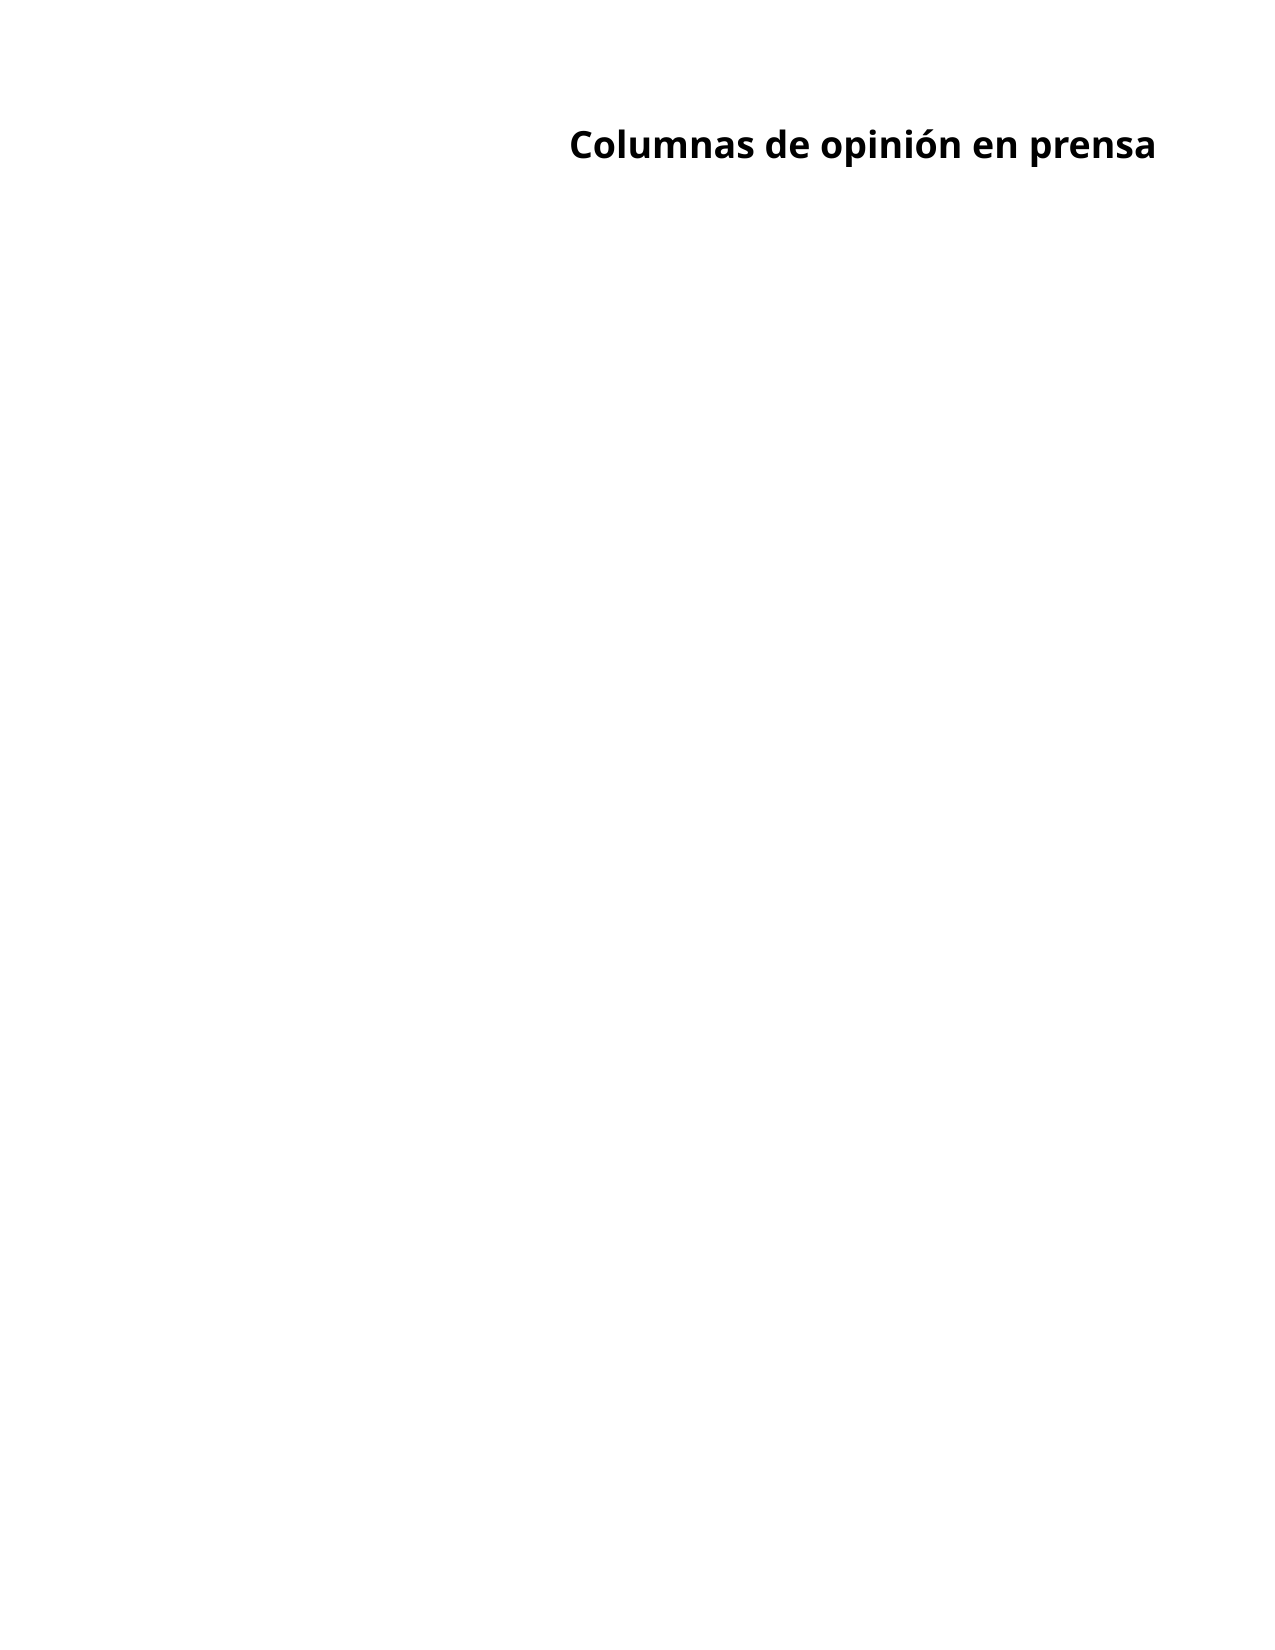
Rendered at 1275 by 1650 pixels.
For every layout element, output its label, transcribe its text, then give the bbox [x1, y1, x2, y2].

text Columnas de opinión en prensa [118, 118, 1157, 169]
